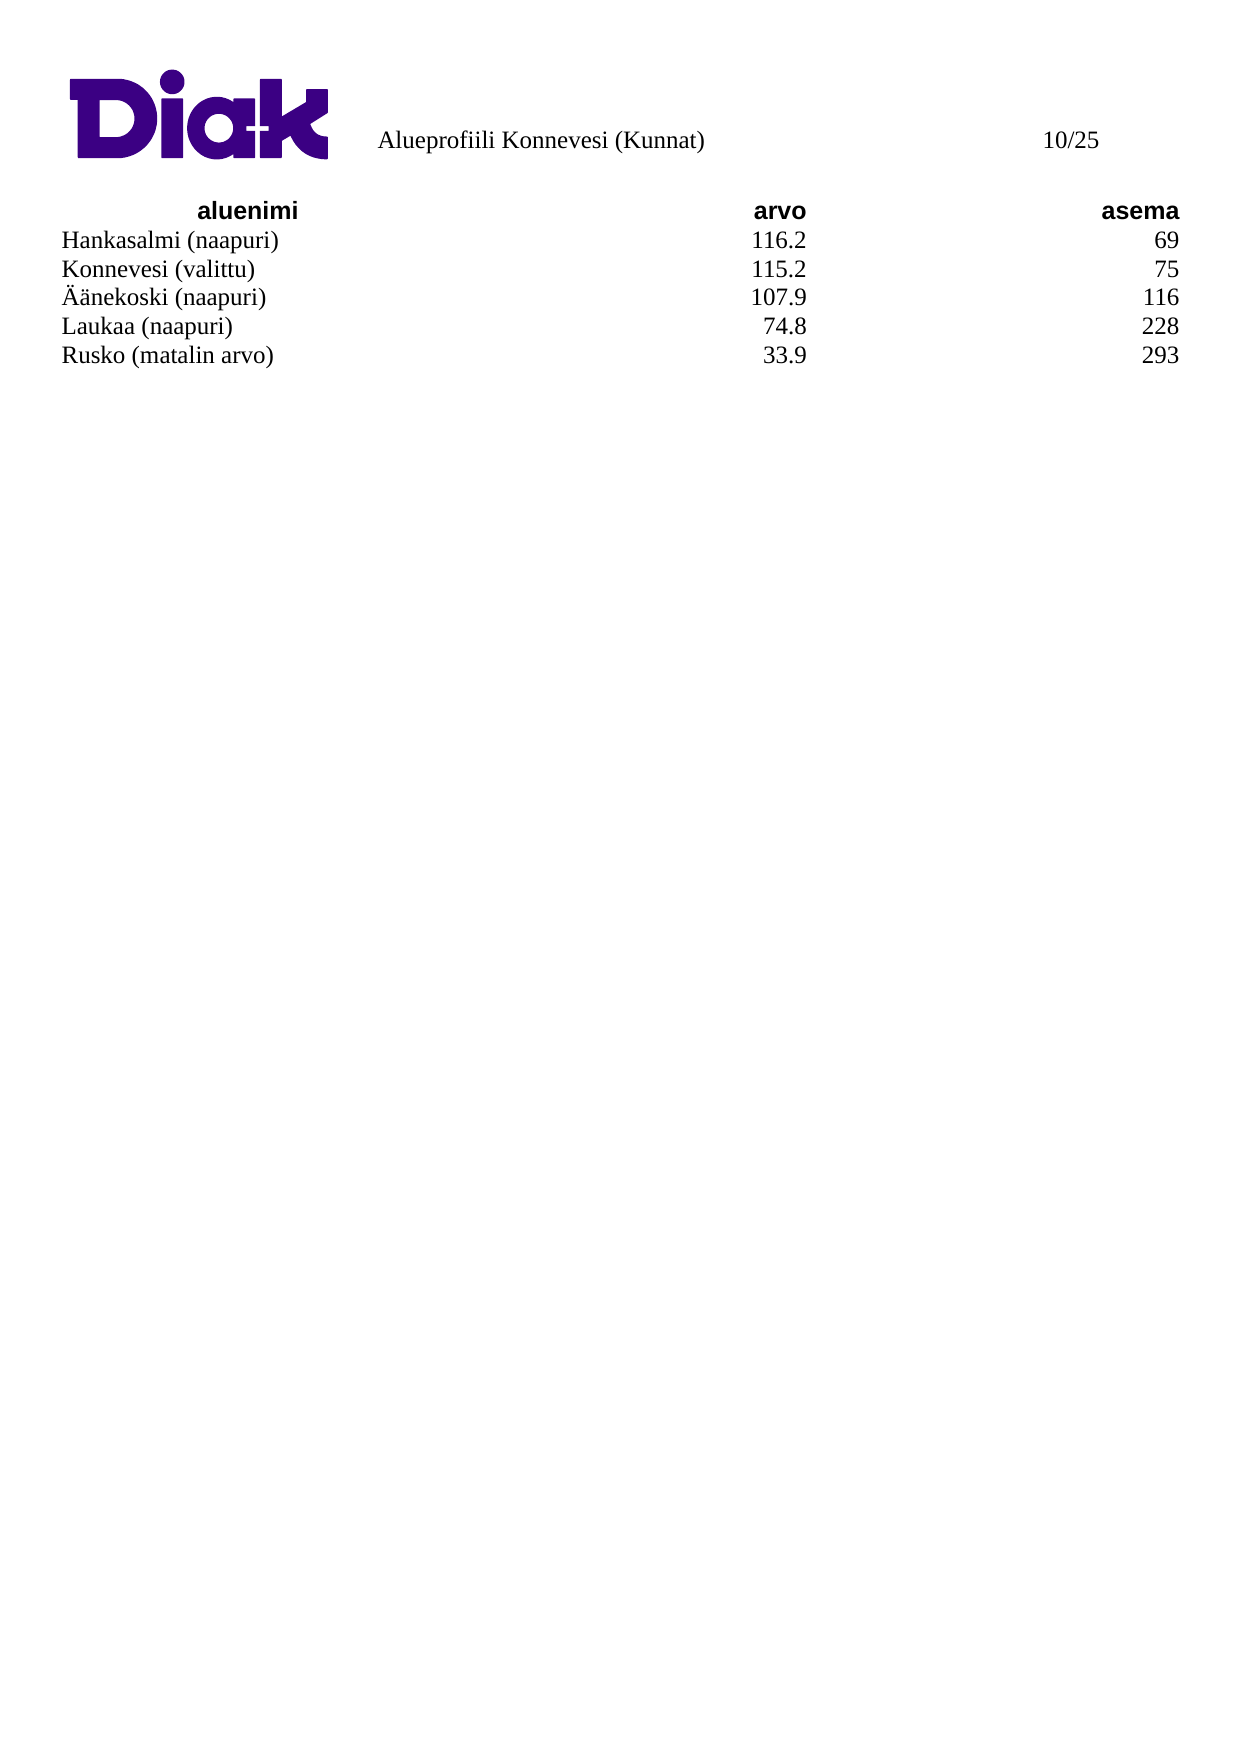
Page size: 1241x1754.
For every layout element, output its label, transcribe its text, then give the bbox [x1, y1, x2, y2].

table_cell 116 [806, 283, 1179, 311]
table_cell 228 [806, 311, 1179, 340]
table_cell Konnevesi (valittu) [61, 254, 434, 282]
table_header aluenimi [61, 196, 434, 225]
table_cell 33.9 [434, 340, 806, 369]
table_cell Laukaa (naapuri) [61, 311, 434, 340]
table_cell 75 [806, 254, 1179, 282]
table_cell 115.2 [434, 254, 806, 282]
table_header arvo [434, 196, 806, 225]
table_cell 116.2 [434, 225, 806, 254]
table_header asema [806, 196, 1179, 225]
table_cell Rusko (matalin arvo) [61, 340, 434, 369]
table_cell 69 [806, 225, 1179, 254]
table_cell 74.8 [434, 311, 806, 340]
table_cell Hankasalmi (naapuri) [61, 225, 434, 254]
table_cell 107.9 [434, 283, 806, 311]
table_cell 293 [806, 340, 1179, 369]
table_cell Äänekoski (naapuri) [61, 283, 434, 311]
